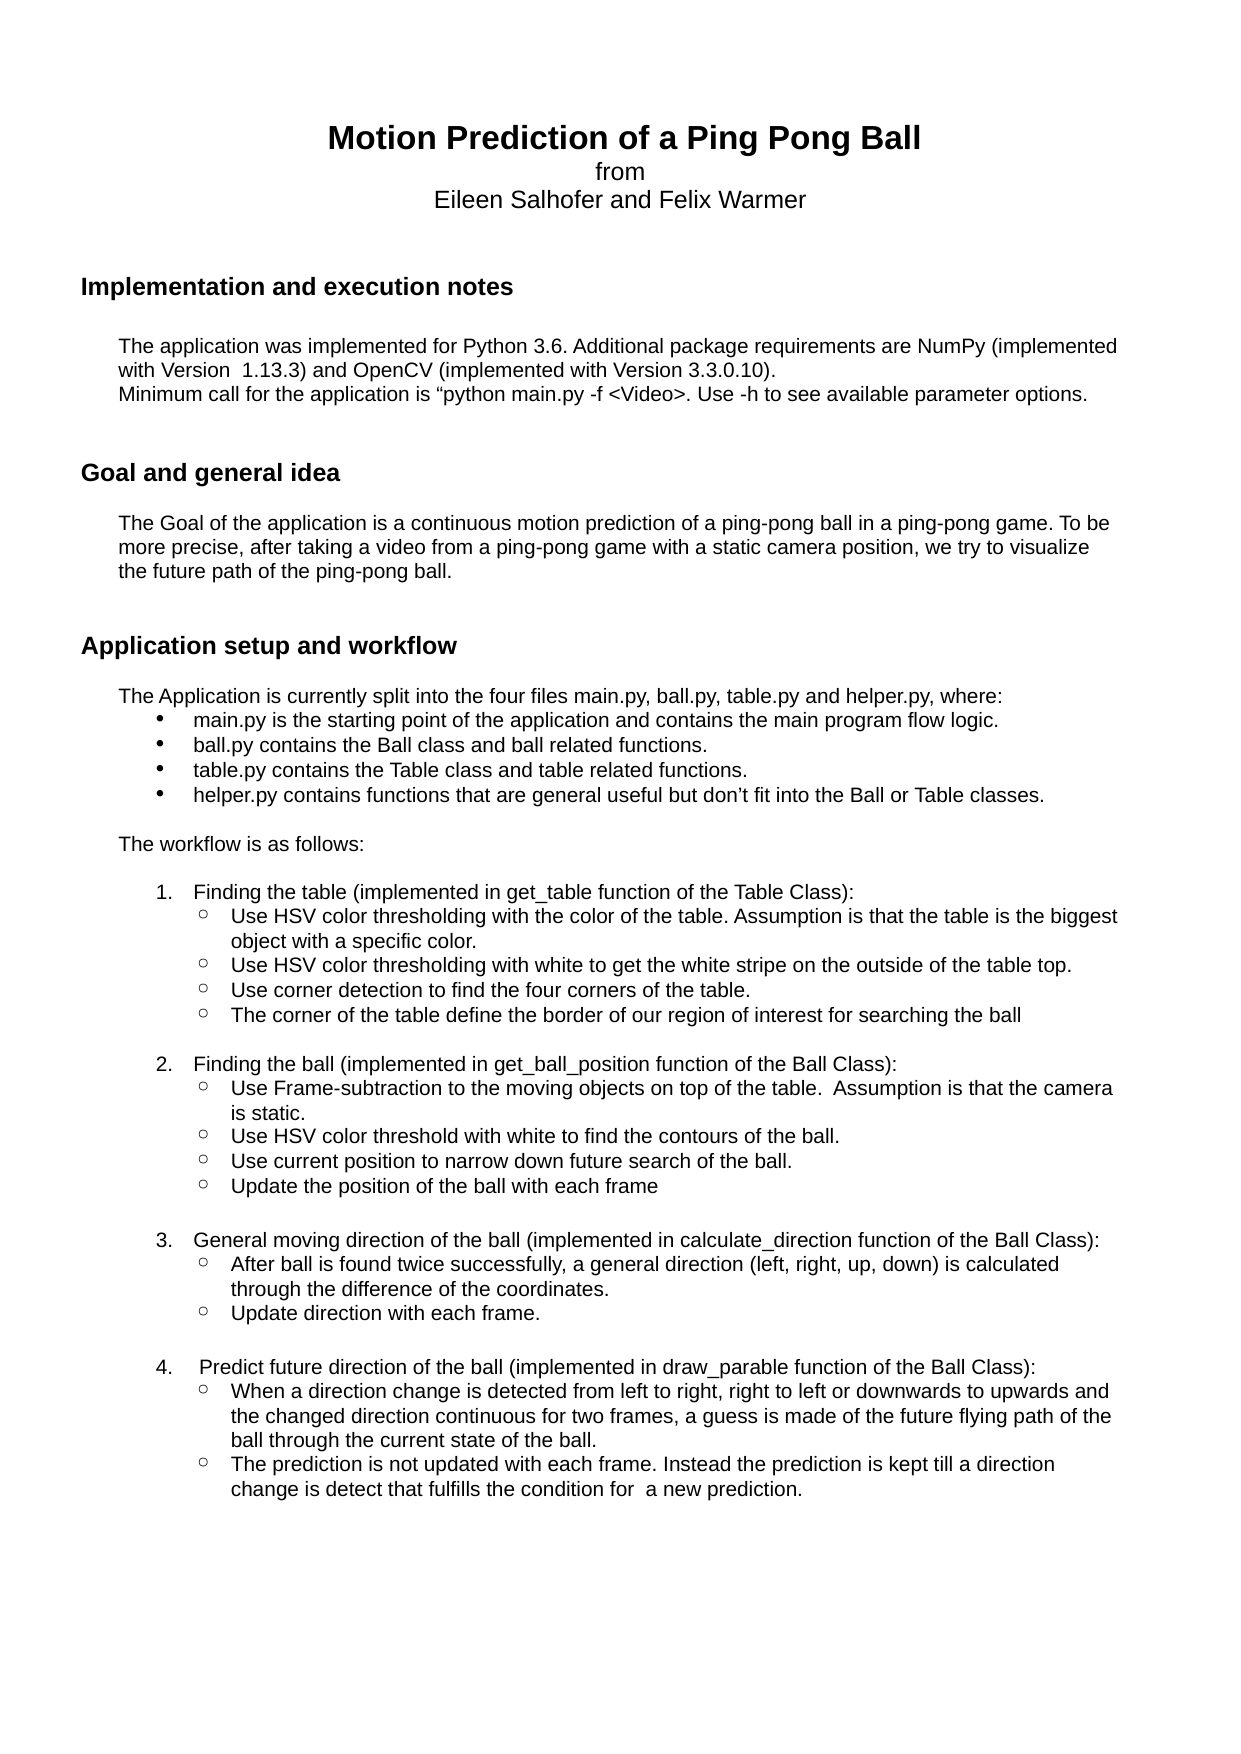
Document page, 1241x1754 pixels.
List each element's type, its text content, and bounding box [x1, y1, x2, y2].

list Finding the table (implemented in get_table function of the Table Class): [156, 879, 1122, 903]
text Motion Prediction of a Ping Pong Ball [118, 118, 1122, 157]
list Finding the ball (implemented in get_ball_position function of the Ball Class): [156, 1051, 1122, 1075]
text Eileen Salhofer and Felix Warmer [118, 185, 1122, 214]
list table.py contains the Table class and table related functions. [156, 758, 1122, 783]
list Update the position of the ball with each frame [193, 1174, 1122, 1199]
list Predict future direction of the ball (implemented in draw_parable function of the Ball Class): [156, 1355, 1122, 1379]
list Use corner detection to find the four corners of the table. [193, 977, 1122, 1002]
text The workflow is as follows: [118, 832, 1122, 856]
text Goal and general idea [81, 458, 1122, 487]
text Minimum call for the application is “python main.py -f <Video>. Use -h to see available parameter options. [118, 382, 1122, 406]
list The corner of the table define the border of our region of interest for searching the ball [193, 1002, 1122, 1027]
list Update direction with each frame. [193, 1301, 1122, 1326]
text The Goal of the application is a continuous motion prediction of a ping-pong ball in a ping-pong game. To be more precise, after taking a video from a ping-pong game with a static camera position, we try to visualize the future path of the ping-pong ball. [118, 511, 1122, 583]
list helper.py contains functions that are general useful but don’t fit into the Ball or Table classes. [156, 783, 1122, 808]
text The application was implemented for Python 3.6. Additional package requirements are NumPy (implemented with Version 1.13.3) and OpenCV (implemented with Version 3.3.0.10). [118, 334, 1122, 382]
list General moving direction of the ball (implemented in calculate_direction function of the Ball Class): [156, 1228, 1122, 1252]
list Use HSV color thresholding with white to get the white stripe on the outside of the table top. [193, 952, 1122, 977]
list When a direction change is detected from left to right, right to left or downwards to upwards and the changed direction continuous for two frames, a guess is made of the future flying path of the ball through the current state of the ball. [193, 1379, 1122, 1452]
list Use Frame-subtraction to the moving objects on top of the table. Assumption is that the camera is static. [193, 1075, 1122, 1124]
list The prediction is not updated with each frame. Instead the prediction is kept till a direction change is detect that fulfills the condition for a new prediction. [193, 1452, 1122, 1501]
list ball.py contains the Ball class and ball related functions. [156, 733, 1122, 758]
text from [118, 157, 1122, 185]
list main.py is the starting point of the application and contains the main program flow logic. [156, 708, 1122, 733]
list Use HSV color thresholding with the color of the table. Assumption is that the table is the biggest object with a specific color. [193, 903, 1122, 952]
text Implementation and execution notes [81, 272, 1122, 300]
text Application setup and workflow [81, 631, 1122, 660]
list Use HSV color threshold with white to find the contours of the ball. [193, 1124, 1122, 1149]
list After ball is found twice successfully, a general direction (left, right, up, down) is calculated through the difference of the coordinates. [193, 1252, 1122, 1301]
list Use current position to narrow down future search of the ball. [193, 1149, 1122, 1174]
text The Application is currently split into the four files main.py, ball.py, table.py and helper.py, where: [118, 684, 1122, 708]
